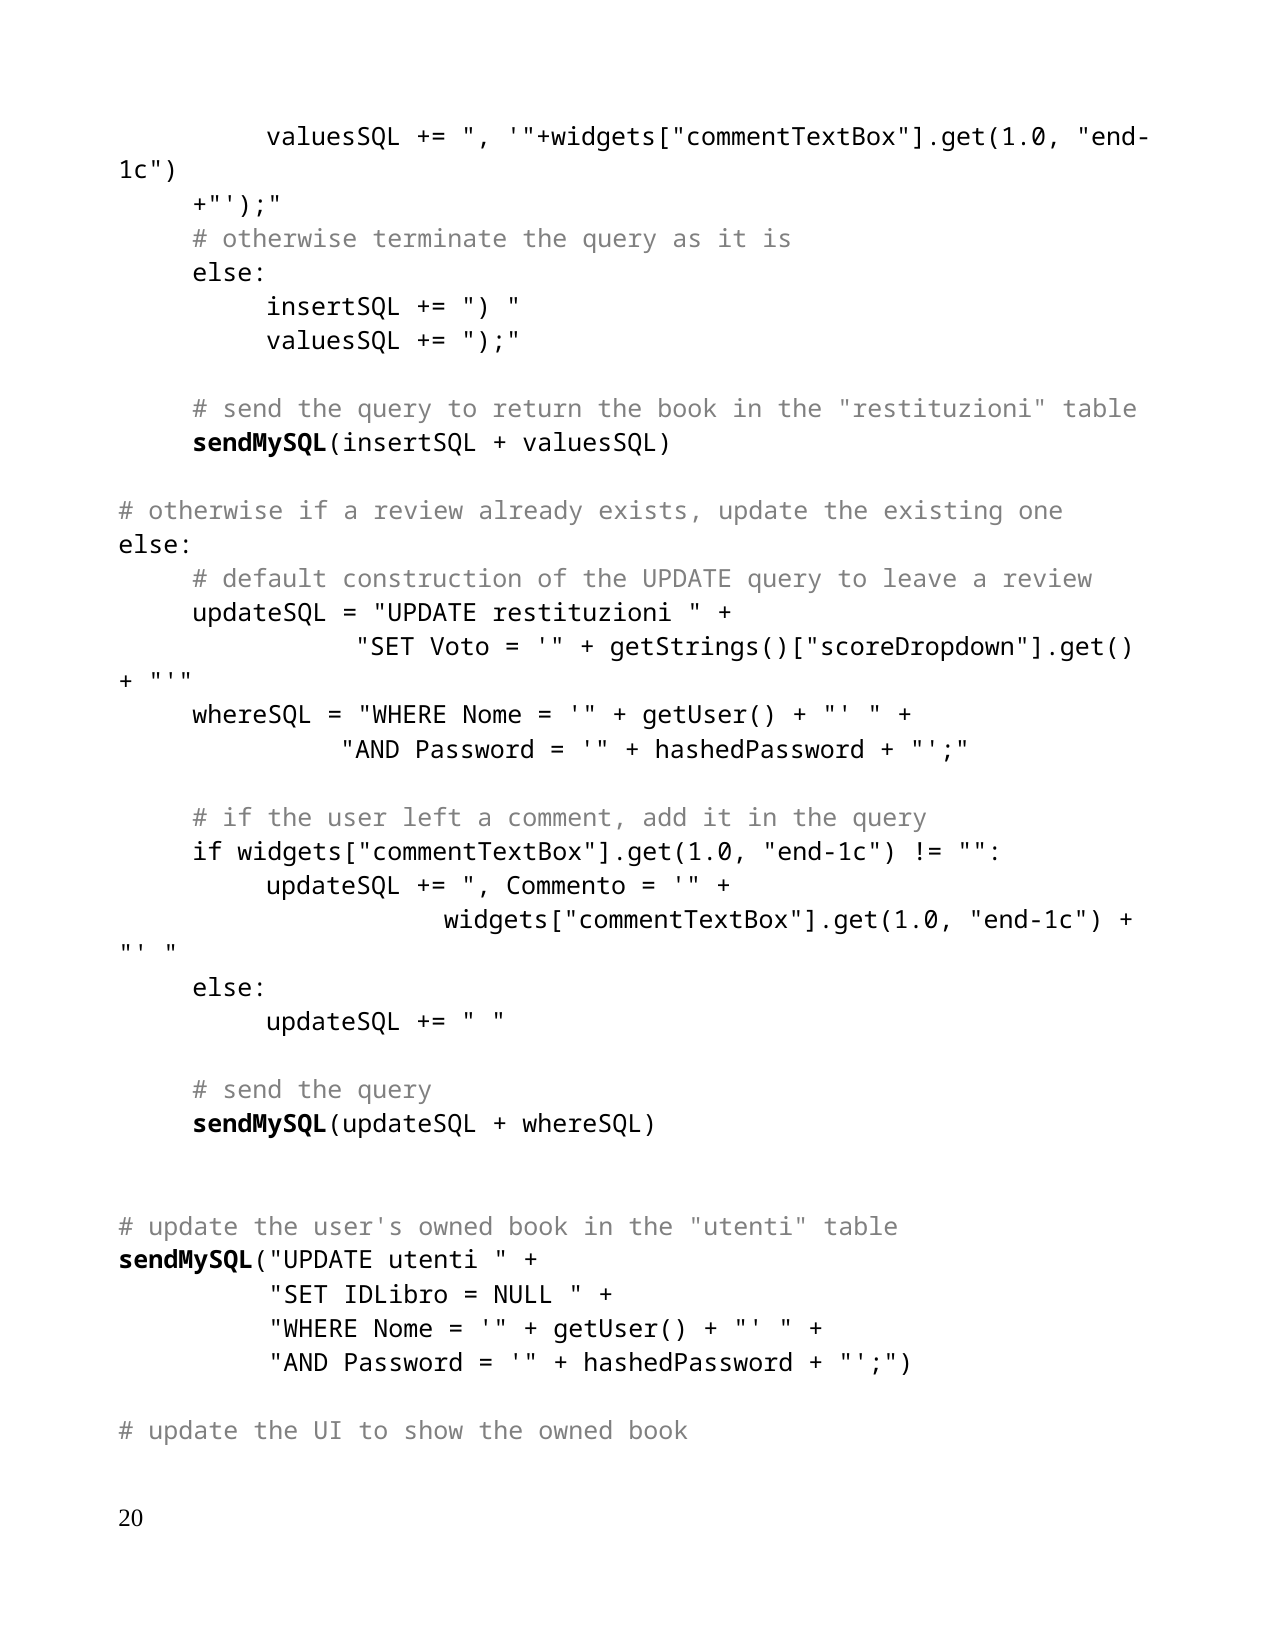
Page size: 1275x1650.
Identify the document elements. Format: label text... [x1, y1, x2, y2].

text if widgets["commentTextBox"].get(1.0, "end-1c") != "": [118, 833, 1157, 867]
text valuesSQL += ", '"+widgets["commentTextBox"].get(1.0, "end-1c") +"');" [118, 118, 1157, 220]
text sendMySQL(insertSQL + valuesSQL) [118, 425, 1157, 459]
text widgets["commentTextBox"].get(1.0, "end-1c") + "' " [118, 902, 1157, 970]
text # otherwise if a review already exists, update the existing one [118, 493, 1157, 527]
text whereSQL = "WHERE Nome = '" + getUser() + "' " + [118, 697, 1157, 731]
text # if the user left a comment, add it in the query [118, 799, 1157, 833]
text sendMySQL(updateSQL + whereSQL) [118, 1106, 1157, 1140]
text else: [118, 970, 1157, 1004]
text # otherwise terminate the query as it is [118, 220, 1157, 254]
text # update the UI to show the owned book [118, 1412, 1157, 1447]
text else: [118, 254, 1157, 288]
text updateSQL = "UPDATE restituzioni " + [118, 595, 1157, 629]
text updateSQL += " " [118, 1004, 1157, 1038]
text "SET Voto = '" + getStrings()["scoreDropdown"].get() + "'" [118, 629, 1157, 697]
text "WHERE Nome = '" + getUser() + "' " + [118, 1310, 1157, 1344]
text # update the user's owned book in the "utenti" table [118, 1208, 1157, 1242]
text updateSQL += ", Commento = '" + [118, 867, 1157, 902]
text "AND Password = '" + hashedPassword + "';" [118, 731, 1157, 765]
text # send the query to return the book in the "restituzioni" table [118, 391, 1157, 425]
text else: [118, 527, 1157, 561]
text # send the query [118, 1072, 1157, 1106]
text sendMySQL("UPDATE utenti " + [118, 1242, 1157, 1276]
text valuesSQL += ");" [118, 322, 1157, 357]
text insertSQL += ") " [118, 288, 1157, 322]
text "SET IDLibro = NULL " + [118, 1276, 1157, 1310]
text "AND Password = '" + hashedPassword + "';") [118, 1344, 1157, 1378]
text # default construction of the UPDATE query to leave a review [118, 561, 1157, 595]
